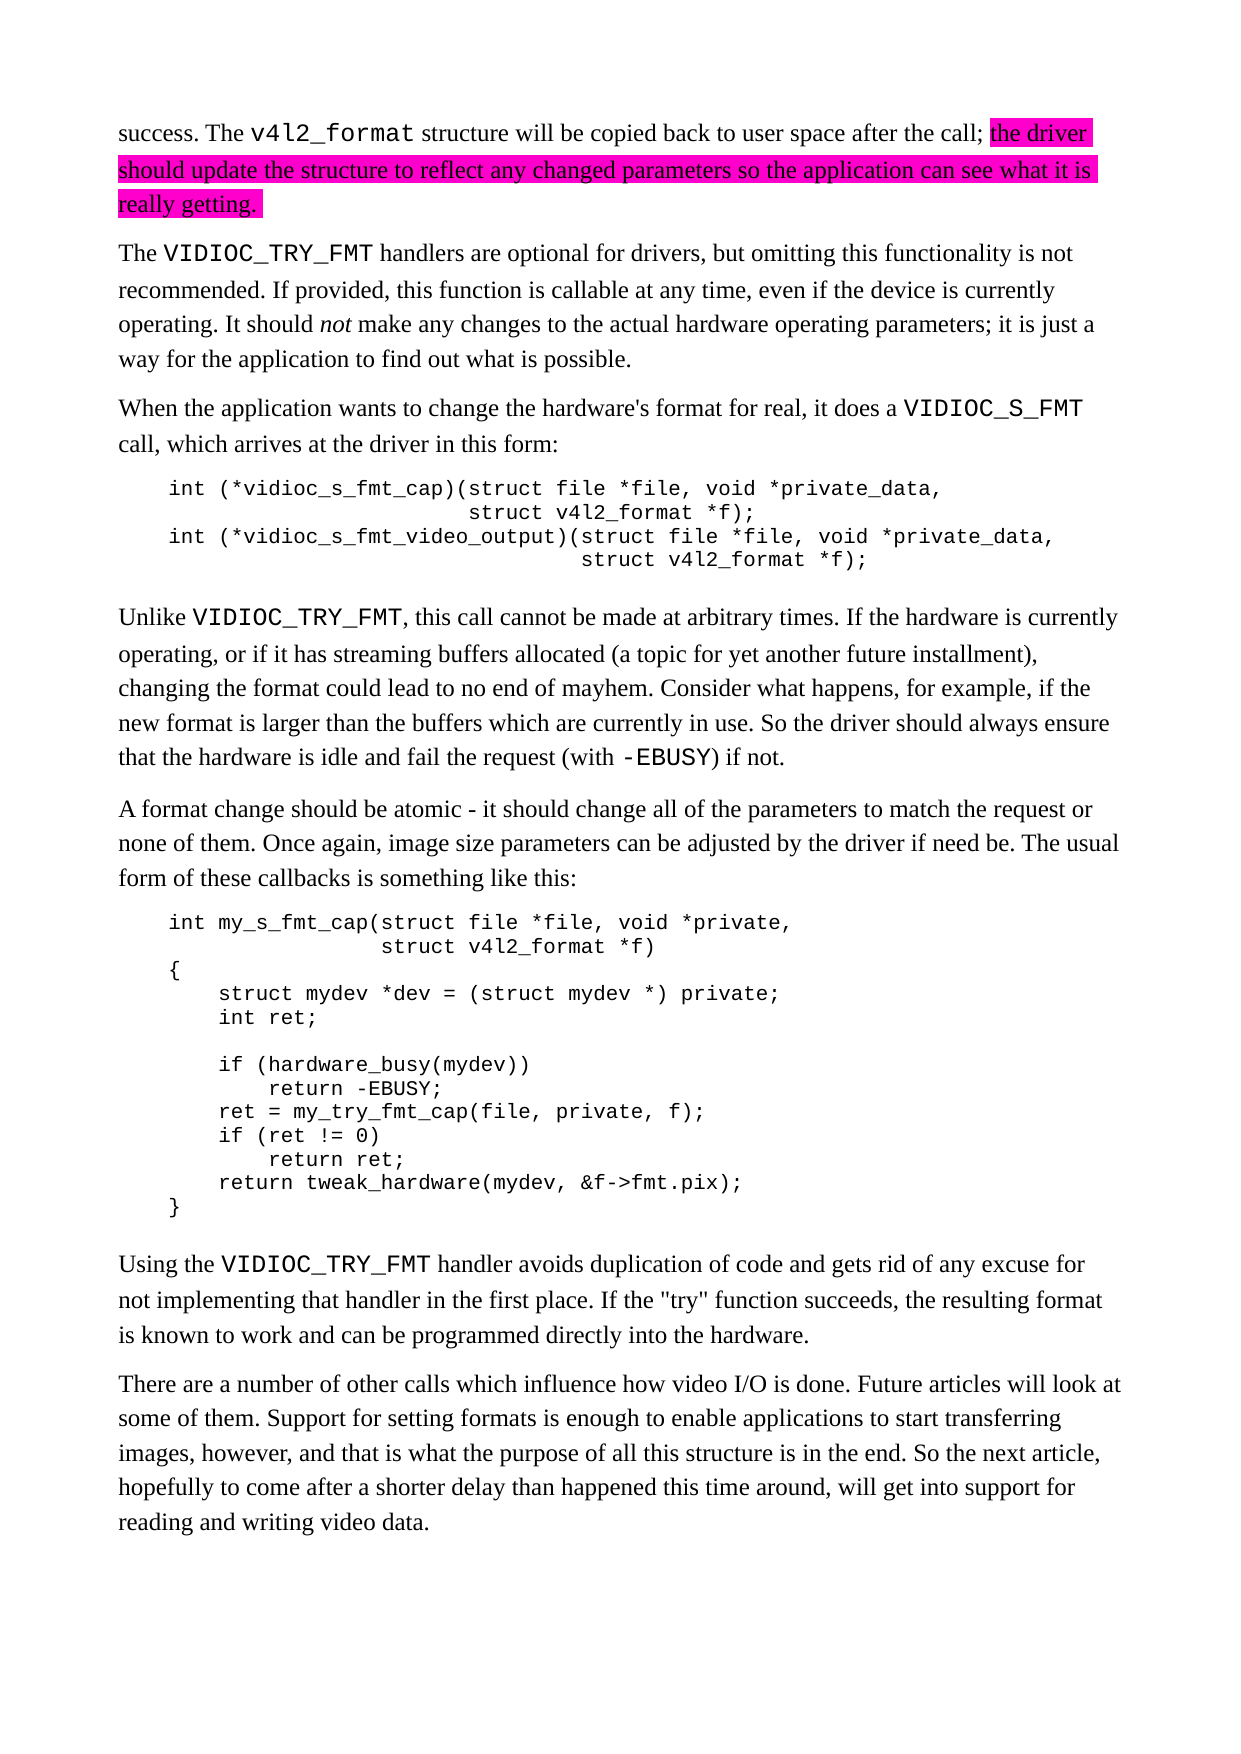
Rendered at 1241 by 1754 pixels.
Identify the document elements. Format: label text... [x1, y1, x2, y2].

text return -EBUSY; [118, 1078, 1122, 1101]
text return tweak_hardware(mydev, &f->fmt.pix); [118, 1172, 1122, 1196]
text success. The v4l2_format structure will be copied back to user space after the call; the driver should update the structure to reflect any changed parameters so the application can see what it is really getting. [118, 118, 1122, 218]
text A format change should be atomic - it should change all of the parameters to match the request or none of them. Once again, image size parameters can be adjusted by the driver if need be. The usual form of these callbacks is something like this: [118, 794, 1122, 892]
text struct v4l2_format *f) [118, 936, 1122, 959]
text if (hardware_busy(mydev)) [118, 1054, 1122, 1078]
text Unlike VIDIOC_TRY_FMT, this call cannot be made at arbitrary times. If the hardware is currently operating, or if it has streaming buffers allocated (a topic for yet another future installment), changing the format could lead to no end of mayhem. Consider what happens, for example, if the new format is larger than the buffers which are currently in use. So the driver should always ensure that the hardware is idle and fail the request (with -EBUSY) if not. [118, 602, 1122, 773]
text Using the VIDIOC_TRY_FMT handler avoids duplication of code and gets rid of any excuse for not implementing that handler in the first place. If the "try" function succeeds, the resulting format is known to work and can be programmed directly into the hardware. [118, 1249, 1122, 1349]
text struct mydev *dev = (struct mydev *) private; [118, 983, 1122, 1007]
text When the application wants to change the hardware's format for real, it does a VIDIOC_S_FMT call, which arrives at the driver in this form: [118, 393, 1122, 458]
text if (ret != 0) [118, 1125, 1122, 1148]
text struct v4l2_format *f); [118, 502, 1122, 526]
text int my_s_fmt_cap(struct file *file, void *private, [118, 912, 1122, 936]
text There are a number of other calls which influence how video I/O is done. Future articles will look at some of them. Support for setting formats is enough to enable applications to start transferring images, however, and that is what the purpose of all this structure is in the end. So the next article, hopefully to come after a shorter delay than happened this time around, will get into support for reading and writing video data. [118, 1369, 1122, 1536]
text return ret; [118, 1148, 1122, 1172]
text int (*vidioc_s_fmt_video_output)(struct file *file, void *private_data, [118, 526, 1122, 549]
text { [118, 959, 1122, 983]
text int ret; [118, 1007, 1122, 1030]
text struct v4l2_format *f); [118, 549, 1122, 573]
text } [118, 1196, 1122, 1219]
text int (*vidioc_s_fmt_cap)(struct file *file, void *private_data, [118, 478, 1122, 502]
text ret = my_try_fmt_cap(file, private, f); [118, 1101, 1122, 1125]
text The VIDIOC_TRY_FMT handlers are optional for drivers, but omitting this functionality is not recommended. If provided, this function is callable at any time, even if the device is currently operating. It should not make any changes to the actual hardware operating parameters; it is just a way for the application to find out what is possible. [118, 238, 1122, 372]
